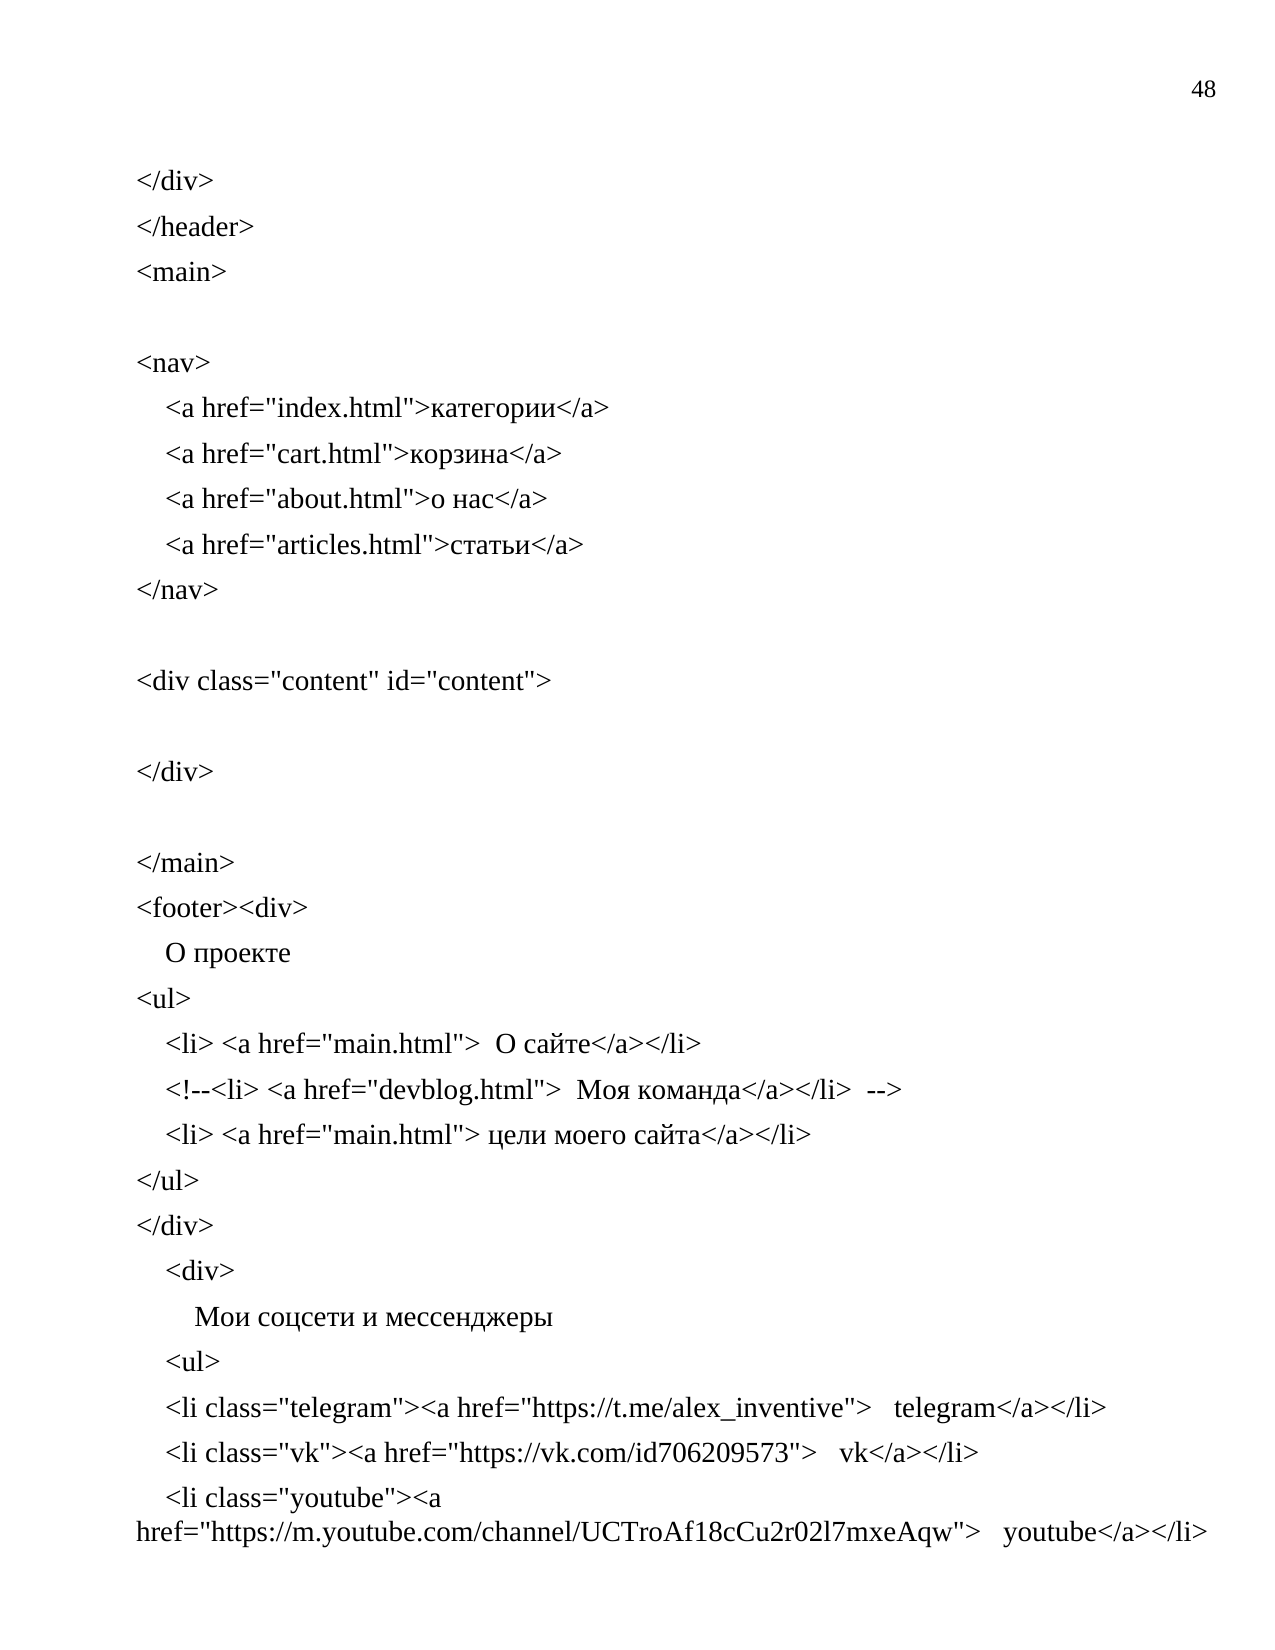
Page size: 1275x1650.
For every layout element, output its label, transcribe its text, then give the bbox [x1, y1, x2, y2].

text </main> [136, 845, 1216, 878]
text <li> <a href="main.html"> цели моего сайта</a></li> [136, 1117, 1216, 1151]
text <li class="vk"><a href="https://vk.com/id706209573"> vk</a></li> [136, 1435, 1216, 1469]
text <a href="about.html">о нас</a> [136, 481, 1216, 515]
text </div> [136, 754, 1216, 787]
text <footer><div> [136, 890, 1216, 924]
text </div> [136, 1208, 1216, 1242]
text </header> [136, 209, 1216, 242]
text <main> [136, 254, 1216, 288]
text <div> [136, 1253, 1216, 1287]
text <li class="telegram"><a href="https://t.me/alex_inventive"> telegram</a></li> [136, 1390, 1216, 1423]
text <nav> [136, 345, 1216, 379]
text <li> <a href="main.html"> О сайте</a></li> [136, 1026, 1216, 1060]
text О проекте [136, 936, 1216, 969]
text <div class="content" id="content"> [136, 663, 1216, 697]
text <a href="articles.html">статьи</a> [136, 527, 1216, 560]
text Мои соцсети и мессенджеры [136, 1299, 1216, 1332]
text <ul> [136, 981, 1216, 1014]
text </nav> [136, 572, 1216, 606]
text </ul> [136, 1163, 1216, 1196]
text <!--<li> <a href="devblog.html"> Моя команда</a></li> --> [136, 1072, 1216, 1105]
text <li class="youtube"><a href="https://m.youtube.com/channel/UCTroAf18cCu2r02l7mxeAqw"> youtube</a></li> [136, 1481, 1216, 1548]
text <a href="cart.html">корзина</a> [136, 436, 1216, 469]
text <ul> [136, 1344, 1216, 1378]
text </div> [136, 163, 1216, 197]
text <a href="index.html">категории</a> [136, 391, 1216, 424]
